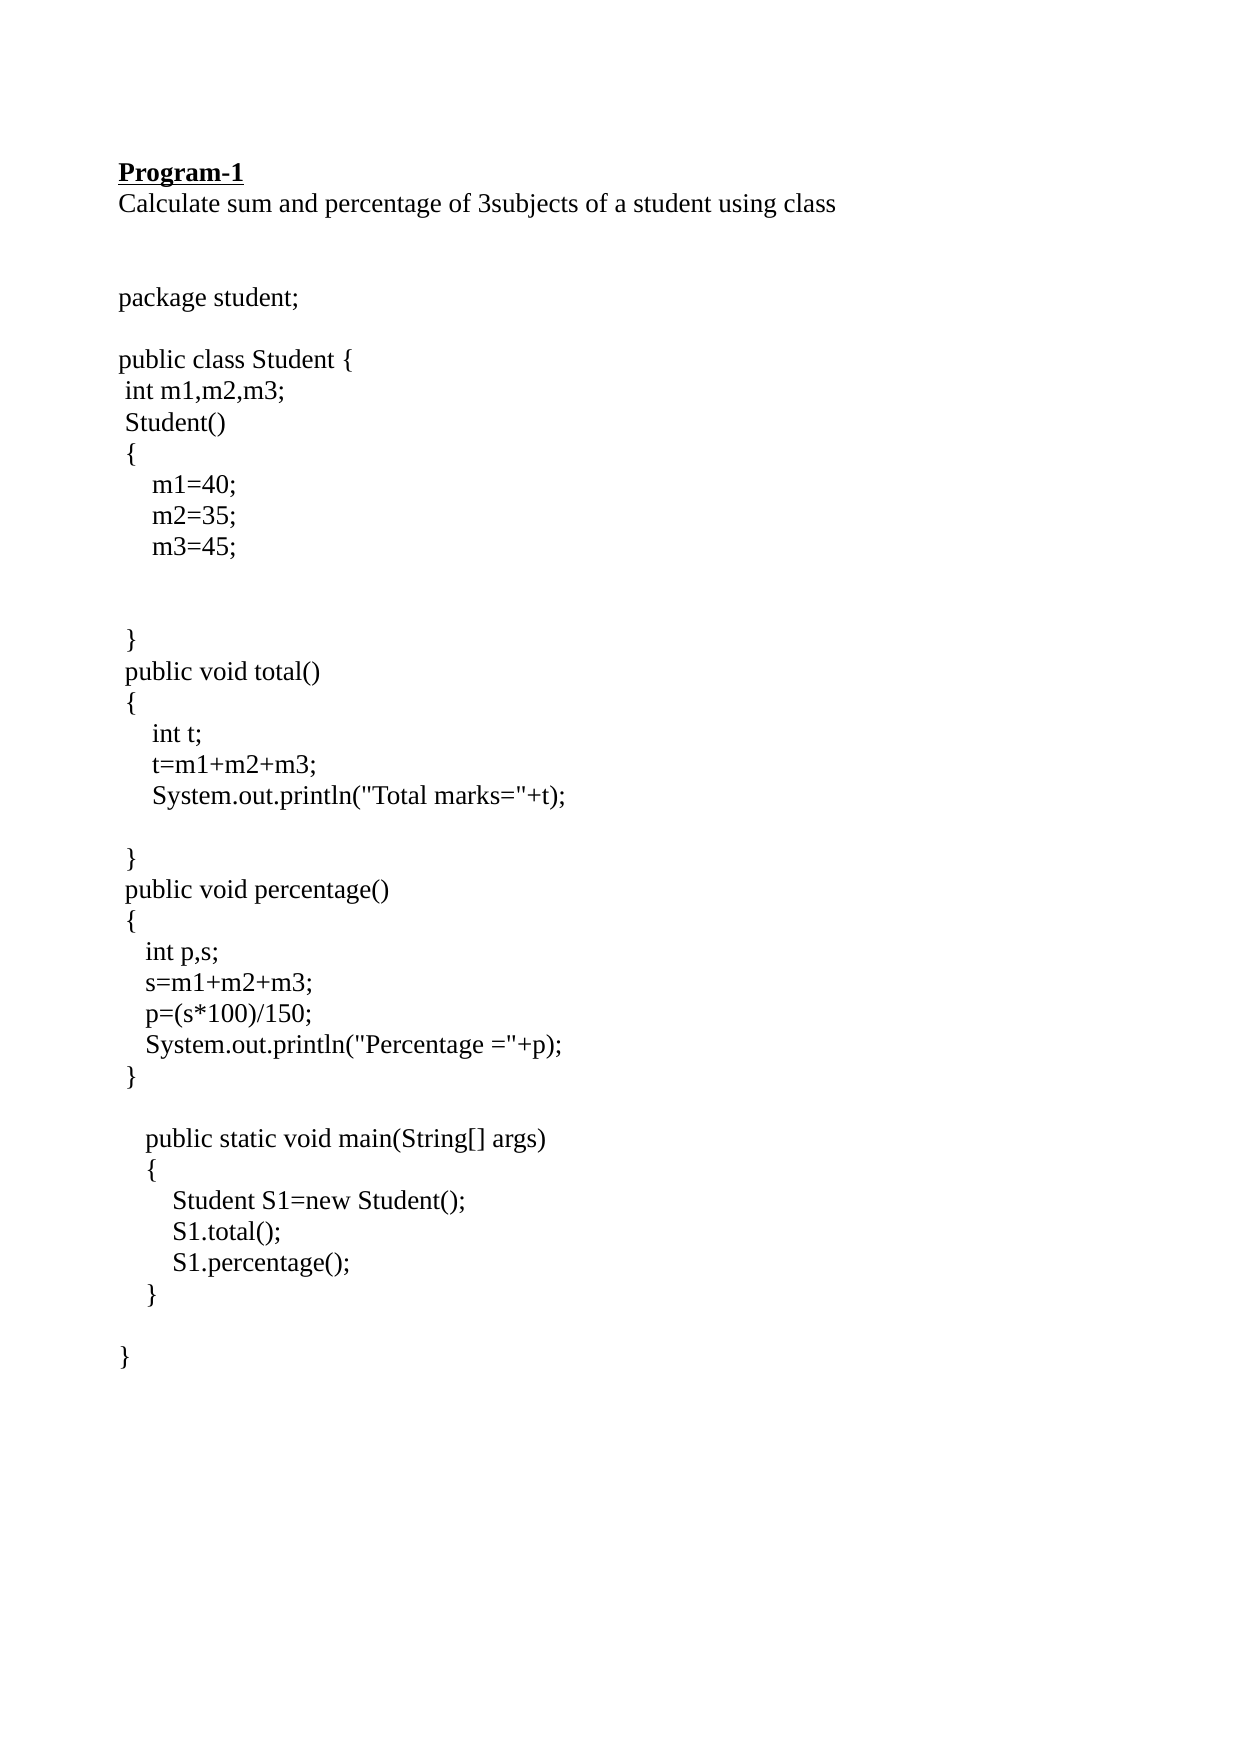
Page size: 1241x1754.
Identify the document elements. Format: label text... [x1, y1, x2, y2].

text int p,s; [118, 935, 1122, 966]
text { [118, 1153, 1122, 1184]
text { [118, 904, 1122, 935]
text } [118, 624, 1122, 655]
text public static void main(String[] args) [118, 1122, 1122, 1153]
text Program-1 [118, 156, 1122, 188]
text public void total() [118, 655, 1122, 686]
text s=m1+m2+m3; [118, 966, 1122, 997]
text S1.percentage(); [118, 1247, 1122, 1278]
text } [118, 842, 1122, 873]
text m1=40; [118, 468, 1122, 499]
text } [118, 1060, 1122, 1091]
text Student S1=new Student(); [118, 1184, 1122, 1215]
text public void percentage() [118, 873, 1122, 904]
text int m1,m2,m3; [118, 374, 1122, 406]
text System.out.println("Percentage ="+p); [118, 1028, 1122, 1060]
text public class Student { [118, 343, 1122, 374]
text Calculate sum and percentage of 3subjects of a student using class [118, 188, 1122, 219]
text Student() [118, 406, 1122, 437]
text S1.total(); [118, 1215, 1122, 1247]
text p=(s*100)/150; [118, 997, 1122, 1028]
text m2=35; [118, 499, 1122, 530]
text } [118, 1340, 1122, 1371]
text int t; [118, 717, 1122, 748]
text } [118, 1278, 1122, 1309]
text System.out.println("Total marks="+t); [118, 779, 1122, 811]
text m3=45; [118, 530, 1122, 561]
text { [118, 437, 1122, 468]
text package student; [118, 281, 1122, 312]
text { [118, 686, 1122, 717]
text t=m1+m2+m3; [118, 748, 1122, 779]
